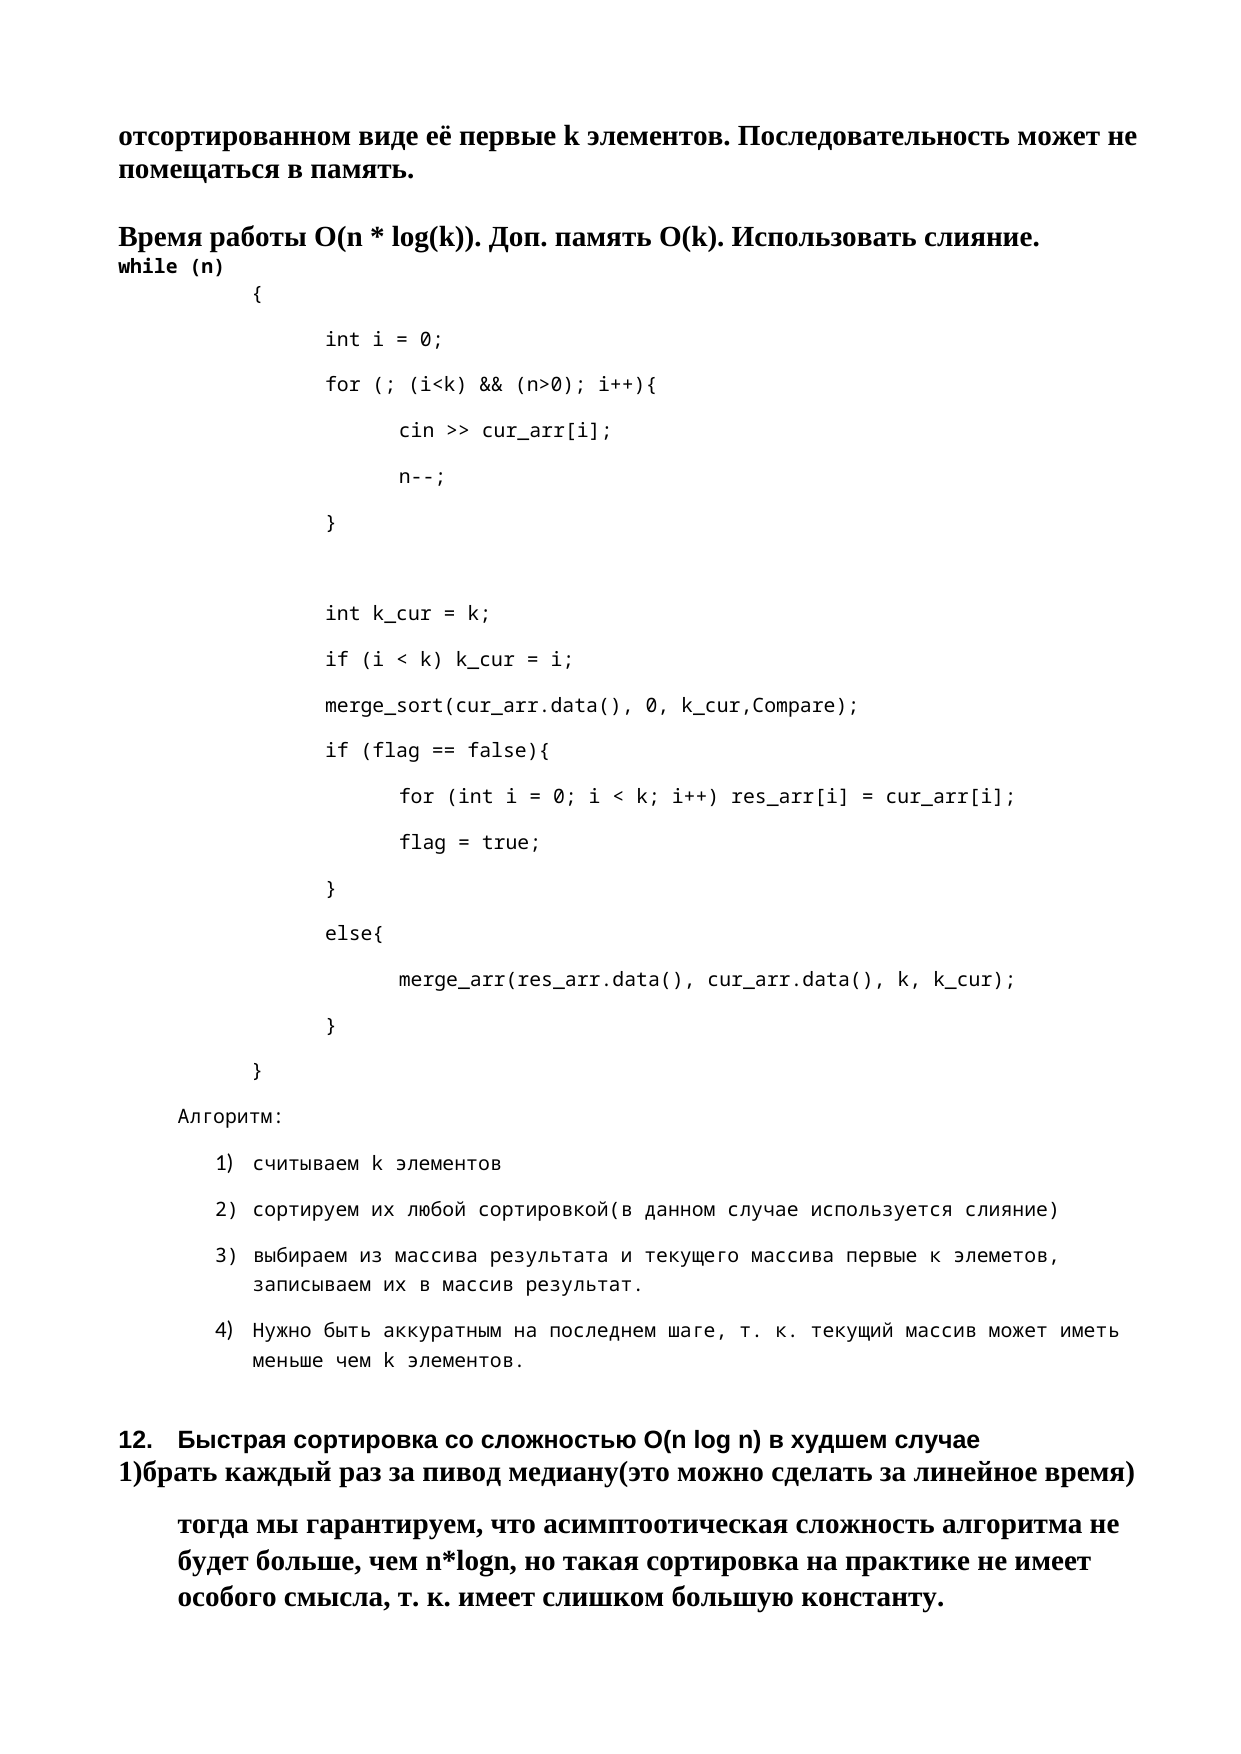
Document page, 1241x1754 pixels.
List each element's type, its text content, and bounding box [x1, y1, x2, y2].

list считываем k элементов [215, 1148, 1152, 1176]
list 1)брать каждый раз за пивод медиану(это можно сделать за линейное время) [118, 1454, 1152, 1487]
text else{ [177, 919, 1152, 946]
text for (int i = 0; i < k; i++) res_arr[i] = cur_arr[i]; [177, 782, 1152, 809]
text int k_cur = k; [177, 599, 1152, 626]
text merge_arr(res_arr.data(), cur_arr.data(), k, k_cur); [177, 965, 1152, 992]
list сортируем их любой сортировкой(в данном случае используется слияние) [215, 1195, 1152, 1222]
text n--; [177, 462, 1152, 489]
list Нужно быть аккуратным на последнем шаге, т. к. текущий массив может иметь меньше чем k элементов. [215, 1316, 1152, 1373]
text int i = 0; [177, 325, 1152, 352]
list Время работы O(n * log(k)). Доп. память O(k). Использовать слияние. [118, 219, 1152, 252]
text flag = true; [177, 828, 1152, 855]
text if (flag == false){ [177, 737, 1152, 763]
list выбираем из массива результата и текущего массива первые к элеметов, записываем их в массив результат. [215, 1241, 1152, 1297]
text for (; (i<k) && (n>0); i++){ [177, 371, 1152, 398]
text { [177, 279, 1152, 306]
text } [177, 1011, 1152, 1038]
list отсортированном виде её первые k элементов. Последовательность может не помещаться в память. [118, 118, 1152, 185]
text } [177, 874, 1152, 901]
list Быстрая сортировка со сложностью O(n log n) в худшем случае [118, 1425, 1152, 1454]
text } [177, 1057, 1152, 1084]
text Алгоритм: [177, 1102, 1152, 1129]
text while (n) [118, 252, 1152, 279]
text cin >> cur_arr[i]; [177, 416, 1152, 443]
text if (i < k) k_cur = i; [177, 645, 1152, 672]
list тогда мы гарантируем, что асимптоотическая сложность алгоритма не будет больше, чем n*logn, но такая сортировка на практике не имеет особого смысла, т. к. имеет слишком большую константу. [177, 1507, 1152, 1612]
text } [177, 508, 1152, 535]
text merge_sort(cur_arr.data(), 0, k_cur,Compare); [177, 691, 1152, 718]
